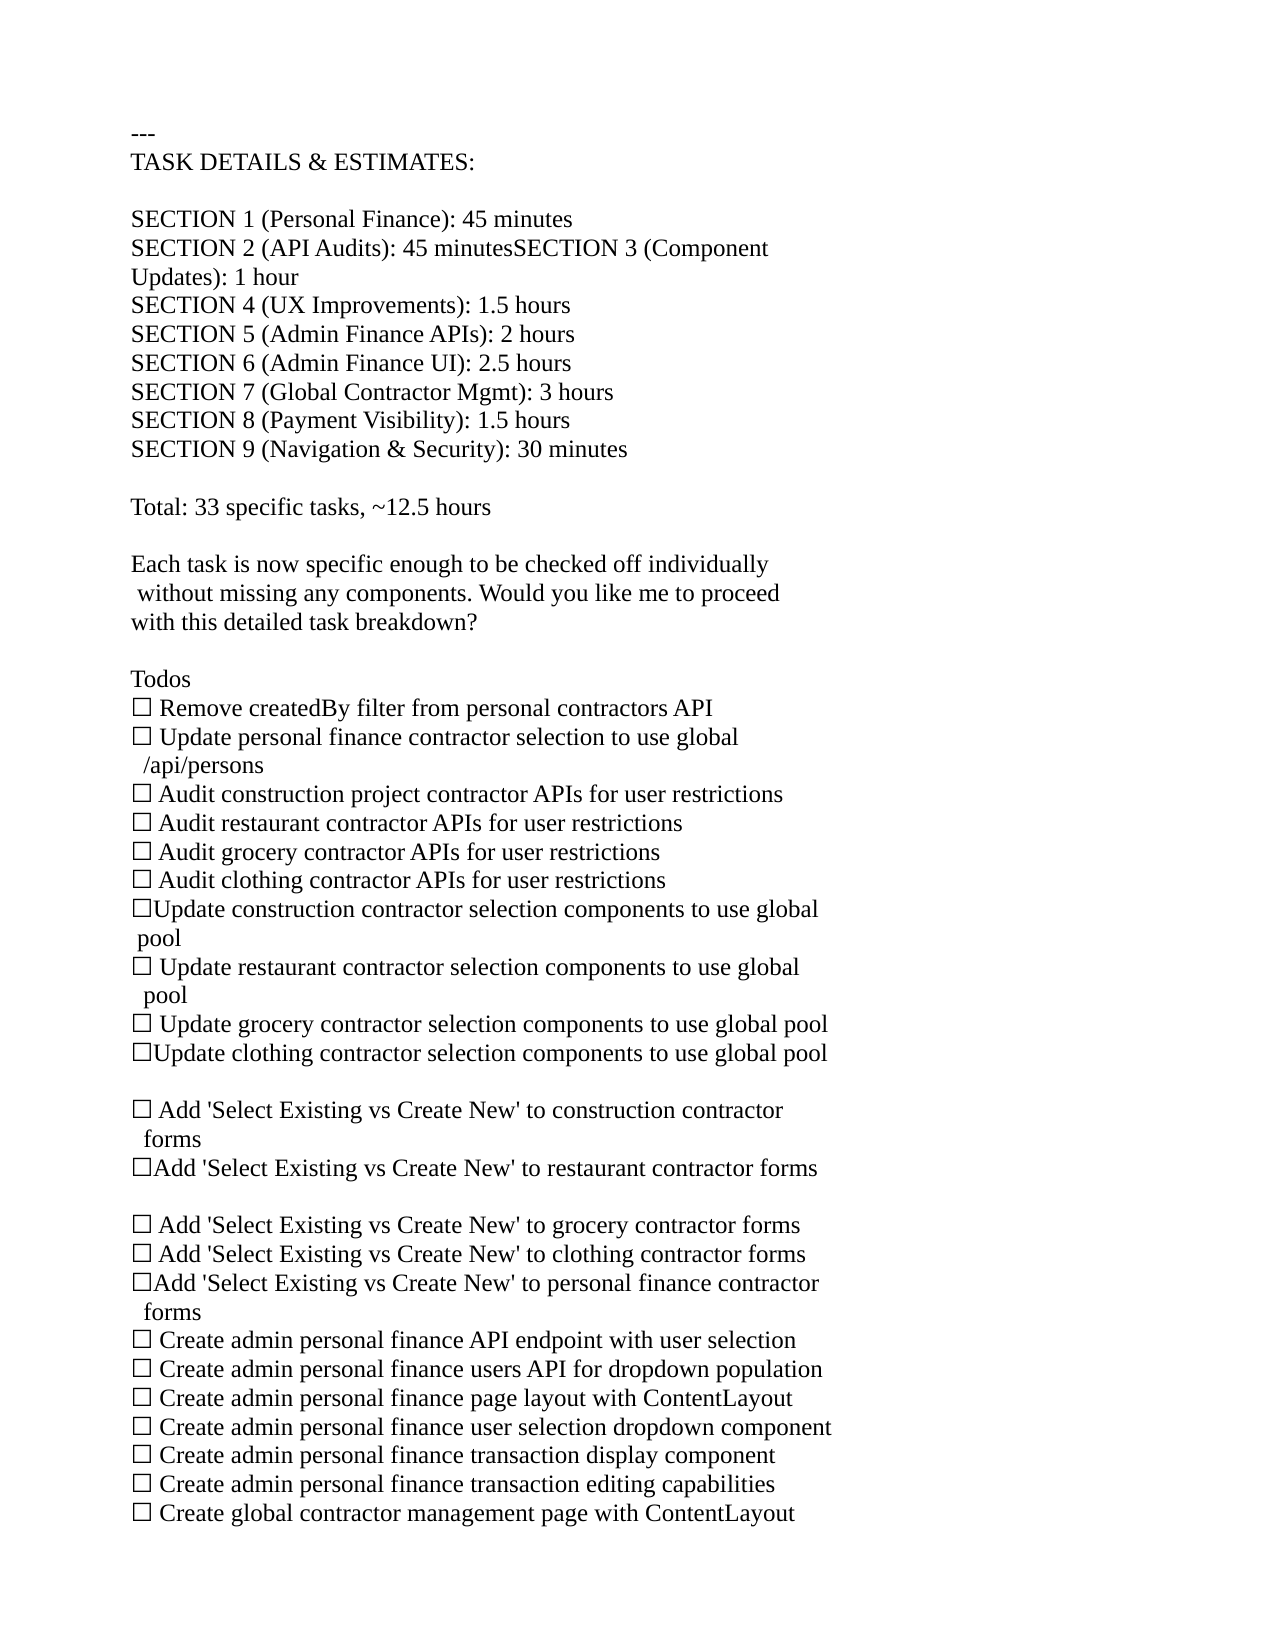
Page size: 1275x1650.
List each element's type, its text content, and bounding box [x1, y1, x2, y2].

text /api/persons [118, 751, 1157, 779]
text ☐ Create admin personal finance page layout with ContentLayout [118, 1383, 1157, 1412]
text ☐ Create admin personal finance transaction editing capabilities [118, 1469, 1157, 1498]
text TASK DETAILS & ESTIMATES: [118, 147, 1157, 176]
text ☐ Audit clothing contractor APIs for user restrictions [118, 866, 1157, 894]
text Total: 33 specific tasks, ~12.5 hours [118, 492, 1157, 521]
text ☐ Audit grocery contractor APIs for user restrictions [118, 837, 1157, 866]
text ☐ Create admin personal finance users API for dropdown population [118, 1354, 1157, 1383]
text ☐ Remove createdBy filter from personal contractors API [118, 693, 1157, 722]
text Each task is now specific enough to be checked off individually [118, 549, 1157, 578]
text ☐ Add 'Select Existing vs Create New' to clothing contractor forms [118, 1239, 1157, 1268]
text ☐ Create global contractor management page with ContentLayout [118, 1498, 1157, 1527]
text ☐ Create admin personal finance API endpoint with user selection [118, 1326, 1157, 1354]
text forms [118, 1124, 1157, 1153]
text ☐Update clothing contractor selection components to use global pool [118, 1038, 1157, 1067]
text ☐ Audit construction project contractor APIs for user restrictions [118, 779, 1157, 808]
text pool [118, 923, 1157, 952]
text ☐Add 'Select Existing vs Create New' to personal finance contractor [118, 1268, 1157, 1297]
text pool [118, 981, 1157, 1009]
text ☐ Add 'Select Existing vs Create New' to construction contractor [118, 1096, 1157, 1124]
text ☐ Add 'Select Existing vs Create New' to grocery contractor forms [118, 1211, 1157, 1239]
text ☐Add 'Select Existing vs Create New' to restaurant contractor forms [118, 1153, 1157, 1182]
text Updates): 1 hour [118, 262, 1157, 291]
text Todos [118, 664, 1157, 693]
text SECTION 1 (Personal Finance): 45 minutes [118, 204, 1157, 233]
text SECTION 7 (Global Contractor Mgmt): 3 hours [118, 377, 1157, 406]
text ☐ Audit restaurant contractor APIs for user restrictions [118, 808, 1157, 837]
text without missing any components. Would you like me to proceed [118, 578, 1157, 607]
text with this detailed task breakdown? [118, 607, 1157, 636]
text ☐ Create admin personal finance user selection dropdown component [118, 1412, 1157, 1441]
text SECTION 4 (UX Improvements): 1.5 hours [118, 291, 1157, 319]
text ☐Update construction contractor selection components to use global [118, 894, 1157, 923]
text ☐ Update restaurant contractor selection components to use global [118, 952, 1157, 981]
text ☐ Update personal finance contractor selection to use global [118, 722, 1157, 751]
text SECTION 2 (API Audits): 45 minutesSECTION 3 (Component [118, 233, 1157, 262]
text SECTION 9 (Navigation & Security): 30 minutes [118, 434, 1157, 463]
text ☐ Create admin personal finance transaction display component [118, 1441, 1157, 1469]
text SECTION 6 (Admin Finance UI): 2.5 hours [118, 348, 1157, 377]
text ☐ Update grocery contractor selection components to use global pool [118, 1009, 1157, 1038]
text forms [118, 1297, 1157, 1326]
text SECTION 8 (Payment Visibility): 1.5 hours [118, 406, 1157, 434]
text --- [118, 118, 1157, 147]
text SECTION 5 (Admin Finance APIs): 2 hours [118, 319, 1157, 348]
